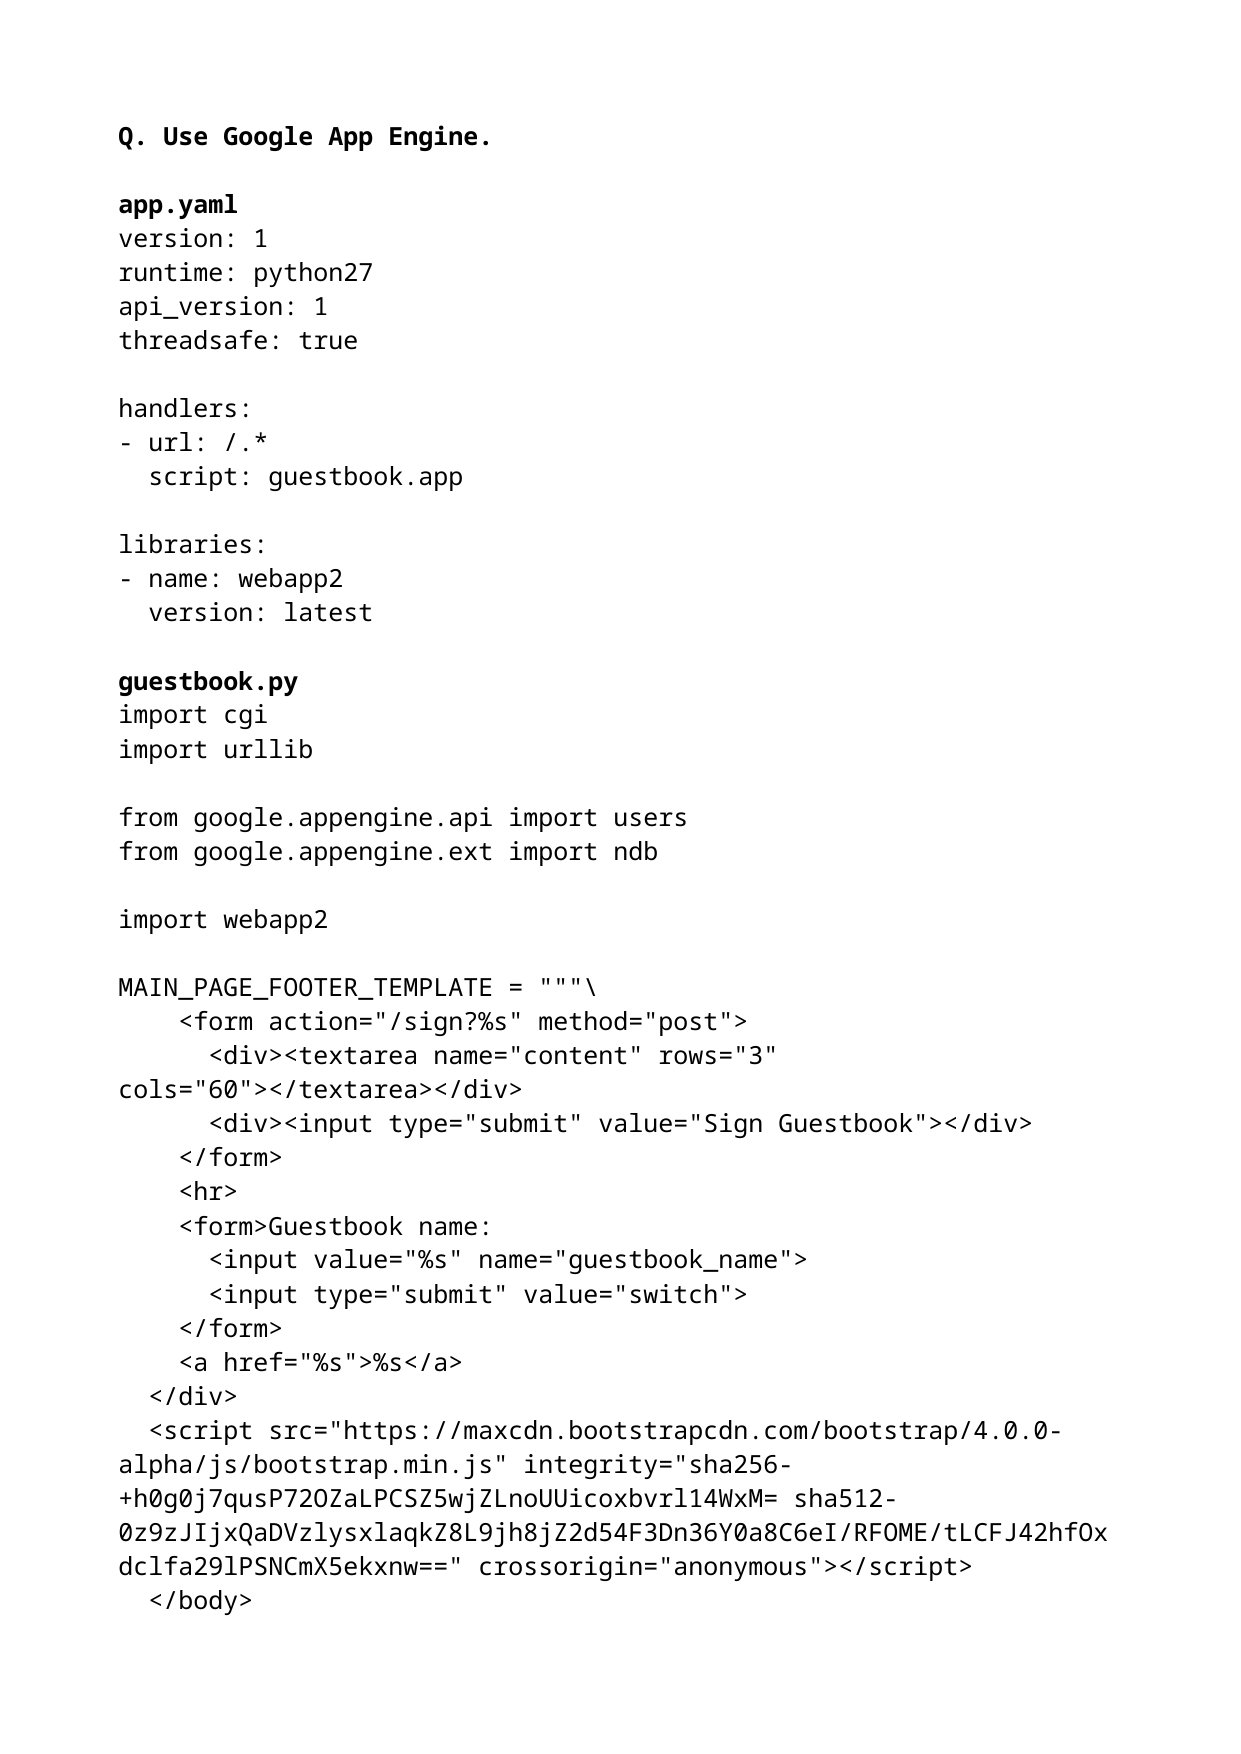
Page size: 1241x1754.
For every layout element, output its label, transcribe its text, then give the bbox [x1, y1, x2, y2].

text guestbook.py [118, 663, 1122, 697]
text </form> [118, 1310, 1122, 1344]
text version: latest [118, 595, 1122, 629]
text </form> [118, 1140, 1122, 1174]
text <div><input type="submit" value="Sign Guestbook"></div> [118, 1106, 1122, 1140]
text MAIN_PAGE_FOOTER_TEMPLATE = """\ [118, 970, 1122, 1004]
text import cgi [118, 697, 1122, 731]
text version: 1 [118, 220, 1122, 254]
text libraries: [118, 527, 1122, 561]
text <a href="%s">%s</a> [118, 1344, 1122, 1378]
text <input type="submit" value="switch"> [118, 1276, 1122, 1310]
text </div> [118, 1378, 1122, 1412]
text api_version: 1 [118, 288, 1122, 322]
text Q. Use Google App Engine. [118, 118, 1122, 152]
text <input value="%s" name="guestbook_name"> [118, 1242, 1122, 1276]
text threadsafe: true [118, 322, 1122, 357]
text script: guestbook.app [118, 459, 1122, 493]
text runtime: python27 [118, 254, 1122, 288]
text from google.appengine.api import users [118, 799, 1122, 833]
text <hr> [118, 1174, 1122, 1208]
text <div><textarea name="content" rows="3" cols="60"></textarea></div> [118, 1038, 1122, 1106]
text handlers: [118, 391, 1122, 425]
text import urllib [118, 731, 1122, 765]
text </body> [118, 1583, 1122, 1617]
text <script src="https://maxcdn.bootstrapcdn.com/bootstrap/4.0.0-alpha/js/bootstrap.min.js" integrity="sha256-+h0g0j7qusP72OZaLPCSZ5wjZLnoUUicoxbvrl14WxM= sha512-0z9zJIjxQaDVzlysxlaqkZ8L9jh8jZ2d54F3Dn36Y0a8C6eI/RFOME/tLCFJ42hfOxdclfa29lPSNCmX5ekxnw==" crossorigin="anonymous"></script> [118, 1412, 1122, 1583]
text - name: webapp2 [118, 561, 1122, 595]
text app.yaml [118, 186, 1122, 220]
text <form>Guestbook name: [118, 1208, 1122, 1242]
text import webapp2 [118, 902, 1122, 936]
text from google.appengine.ext import ndb [118, 833, 1122, 867]
text <form action="/sign?%s" method="post"> [118, 1004, 1122, 1038]
text - url: /.* [118, 425, 1122, 459]
